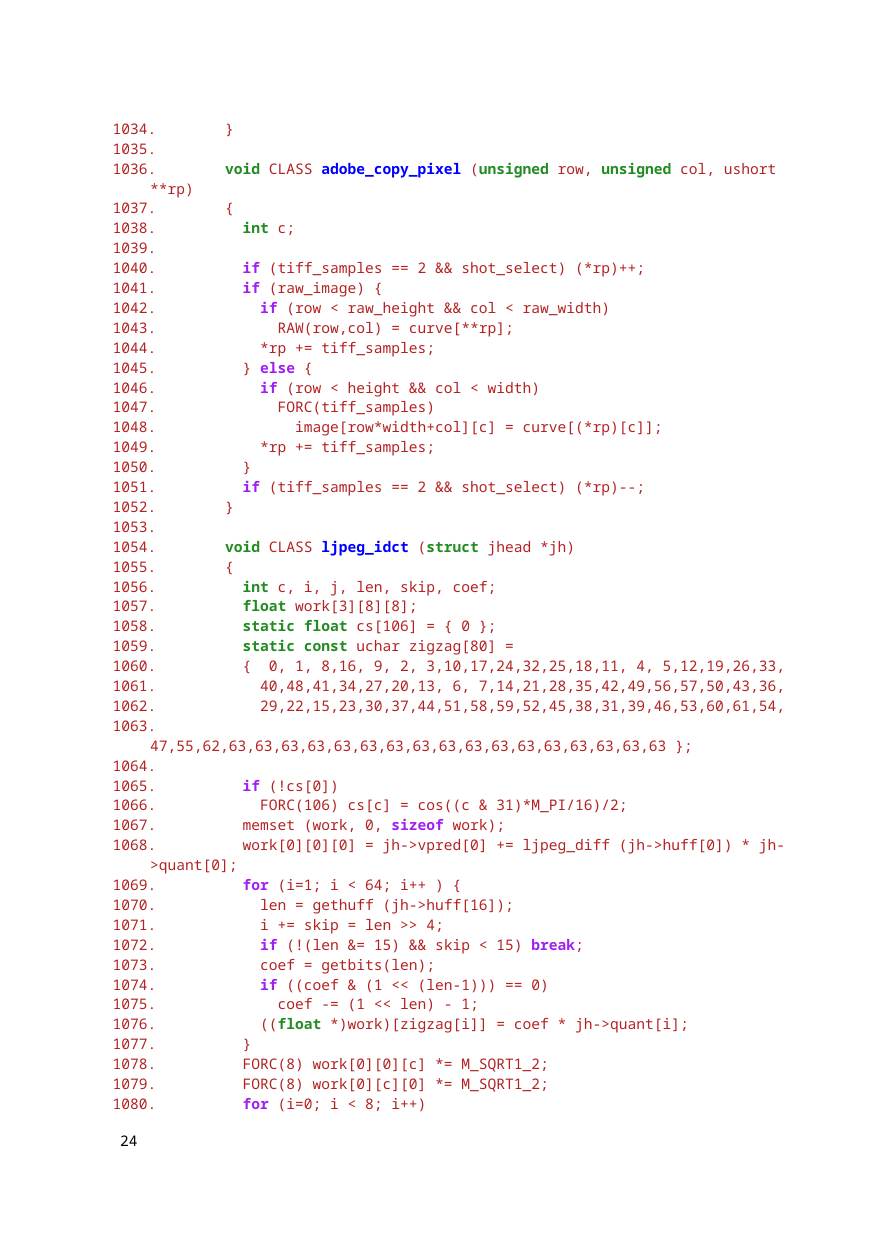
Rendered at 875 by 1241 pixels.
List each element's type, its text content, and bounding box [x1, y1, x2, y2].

list FORC(106) cs[c] = cos((c & 31)*M_PI/16)/2; [112, 795, 799, 815]
list if (tiff_samples == 2 && shot_select) (*rp)--; [112, 477, 799, 497]
list memset (work, 0, sizeof work); [112, 815, 799, 835]
list 40,48,41,34,27,20,13, 6, 7,14,21,28,35,42,49,56,57,50,43,36, [112, 676, 799, 696]
list coef = getbits(len); [112, 954, 799, 974]
list static float cs[106] = { 0 }; [112, 616, 799, 636]
list float work[3][8][8]; [112, 596, 799, 616]
list } [112, 119, 799, 139]
list FORC(tiff_samples) [112, 397, 799, 417]
list ((float *)work)[zigzag[i]] = coef * jh->quant[i]; [112, 1014, 799, 1034]
list FORC(8) work[0][c][0] *= M_SQRT1_2; [112, 1074, 799, 1094]
list int c; [112, 218, 799, 238]
list } else { [112, 357, 799, 377]
list *rp += tiff_samples; [112, 338, 799, 357]
list } [112, 1034, 799, 1054]
list if (tiff_samples == 2 && shot_select) (*rp)++; [112, 258, 799, 278]
list if (row < raw_height && col < raw_width) [112, 298, 799, 318]
list } [112, 457, 799, 477]
list FORC(8) work[0][0][c] *= M_SQRT1_2; [112, 1054, 799, 1074]
list image[row*width+col][c] = curve[(*rp)[c]]; [112, 417, 799, 437]
list if (!(len &= 15) && skip < 15) break; [112, 934, 799, 954]
list static const uchar zigzag[80] = [112, 636, 799, 656]
list coef -= (1 << len) - 1; [112, 994, 799, 1014]
list { [112, 198, 799, 218]
list 47,55,62,63,63,63,63,63,63,63,63,63,63,63,63,63,63,63,63,63 }; [112, 716, 799, 755]
list if ((coef & (1 << (len-1))) == 0) [112, 974, 799, 994]
list work[0][0][0] = jh->vpred[0] += ljpeg_diff (jh->huff[0]) * jh->quant[0]; [112, 835, 799, 875]
list } [112, 497, 799, 517]
list if (!cs[0]) [112, 775, 799, 795]
list int c, i, j, len, skip, coef; [112, 576, 799, 596]
list { [112, 556, 799, 576]
list for (i=0; i < 8; i++) [112, 1094, 799, 1113]
list if (raw_image) { [112, 278, 799, 298]
list len = gethuff (jh->huff[16]); [112, 895, 799, 914]
list { 0, 1, 8,16, 9, 2, 3,10,17,24,32,25,18,11, 4, 5,12,19,26,33, [112, 656, 799, 676]
list 29,22,15,23,30,37,44,51,58,59,52,45,38,31,39,46,53,60,61,54, [112, 696, 799, 716]
list void CLASS adobe_copy_pixel (unsigned row, unsigned col, ushort **rp) [112, 158, 799, 198]
list for (i=1; i < 64; i++ ) { [112, 875, 799, 895]
list *rp += tiff_samples; [112, 437, 799, 457]
list i += skip = len >> 4; [112, 914, 799, 934]
list RAW(row,col) = curve[**rp]; [112, 318, 799, 338]
list if (row < height && col < width) [112, 377, 799, 397]
list void CLASS ljpeg_idct (struct jhead *jh) [112, 537, 799, 556]
